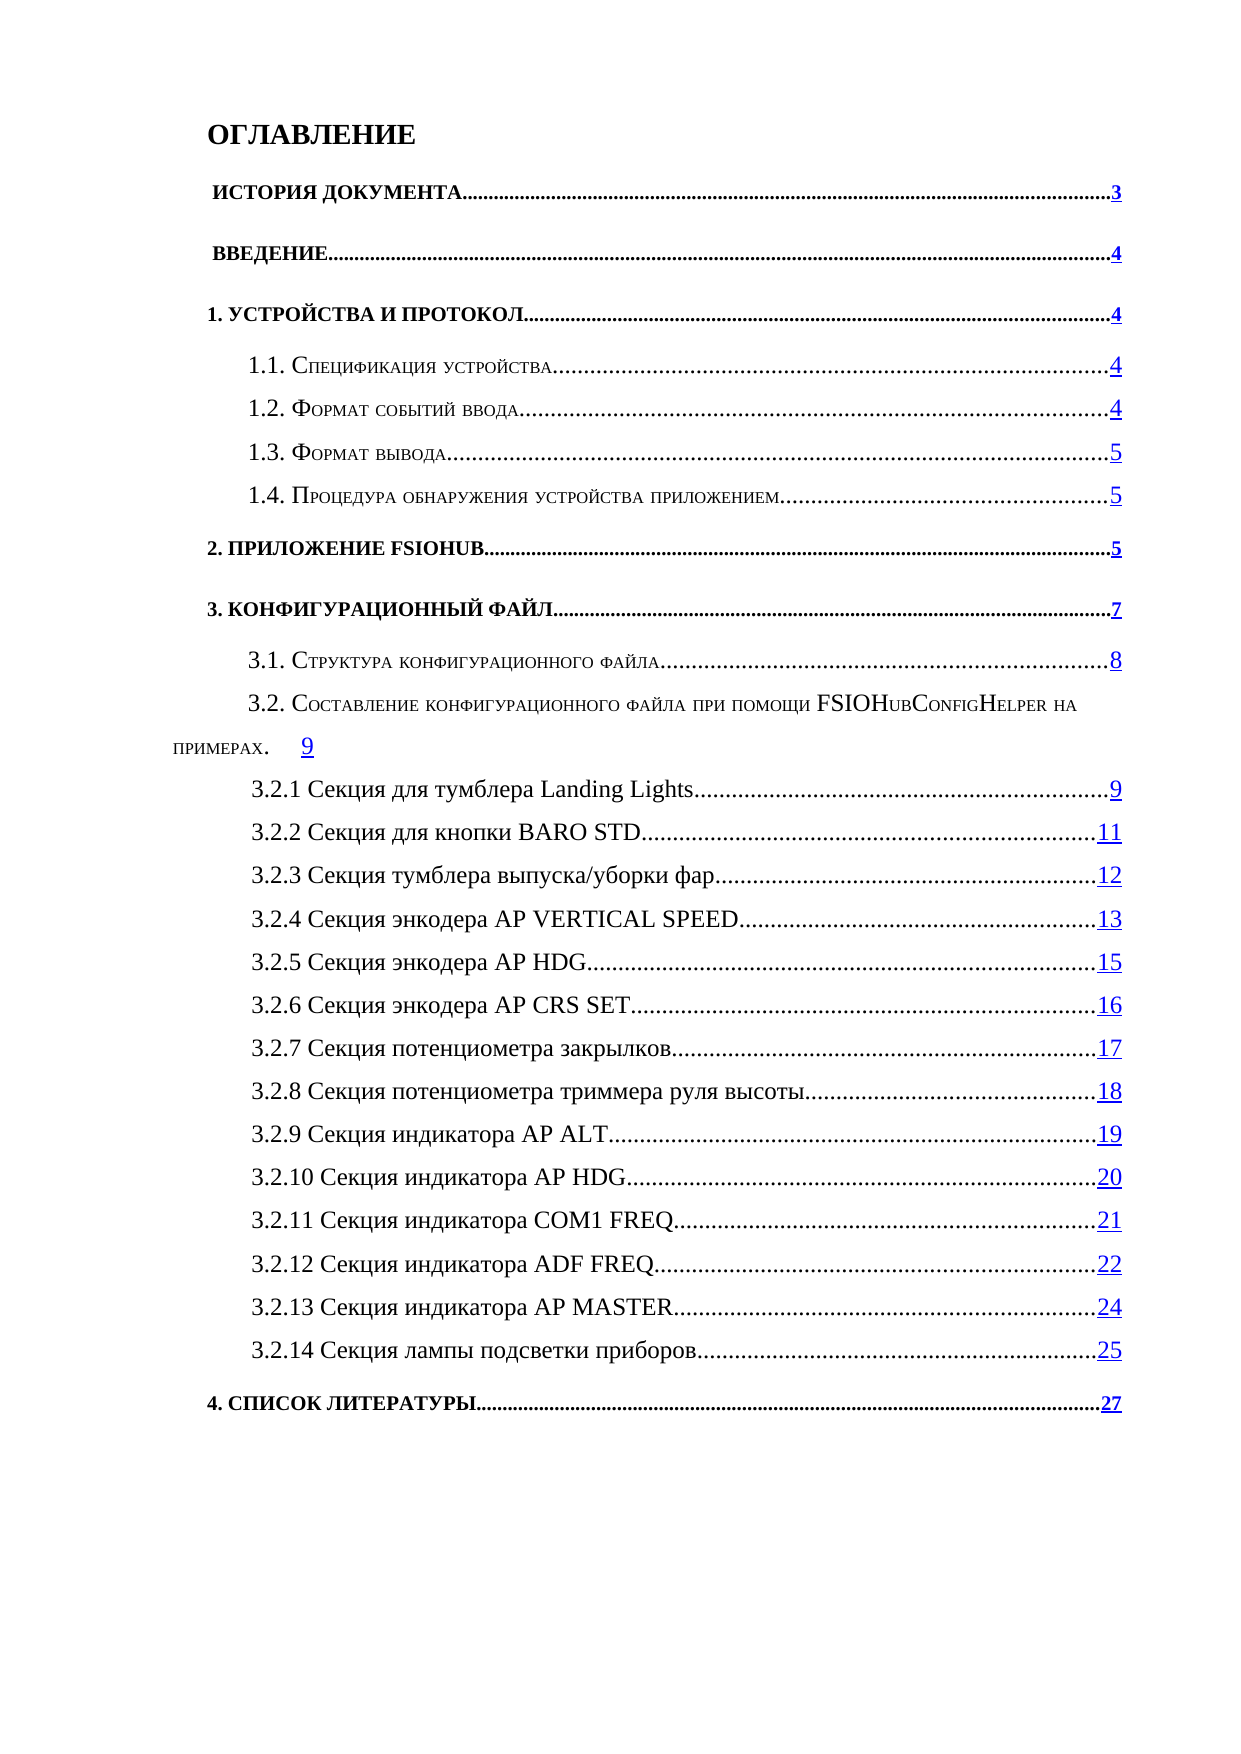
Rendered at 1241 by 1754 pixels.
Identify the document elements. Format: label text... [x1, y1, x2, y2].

text 4. СПИСОК ЛИТЕРАТУРЫ 27 [148, 1391, 1122, 1415]
text 3.2.12 Секция индикатора ADF FREQ 22 [251, 1249, 1136, 1277]
text 3.2.5 Секция энкодера AP HDG 15 [251, 947, 1136, 976]
text 3.1. Структура конфигурационного файла 8 [173, 645, 1122, 674]
text 3. КОНФИГУРАЦИОННЫЙ ФАЙЛ 7 [148, 596, 1122, 621]
text ВВЕДЕНИЕ 4 [148, 241, 1122, 265]
text ОГЛАВЛЕНИЕ [148, 117, 1122, 151]
text 3.2.11 Секция индикатора COM1 FREQ 21 [251, 1206, 1136, 1234]
text ИСТОРИЯ ДОКУМЕНТА 3 [148, 180, 1122, 204]
text 3.2.4 Секция энкодера AP VERTICAL SPEED 13 [251, 904, 1136, 932]
text 3.2.8 Секция потенциометра триммера руля высоты 18 [251, 1076, 1136, 1105]
text 3.2.3 Секция тумблера выпуска/уборки фар 12 [251, 861, 1136, 889]
text 1.2. Формат событий ввода 4 [173, 393, 1122, 422]
text 3.2.14 Секция лампы подсветки приборов 25 [251, 1335, 1136, 1364]
text 3.2.9 Секция индикатора AP ALT 19 [251, 1119, 1136, 1148]
text 1. УСТРОЙСТВА И ПРОТОКОЛ 4 [148, 302, 1122, 326]
text 3.2.13 Секция индикатора AP MASTER 24 [251, 1292, 1136, 1321]
text 3.2.6 Секция энкодера AP CRS SET 16 [251, 990, 1136, 1019]
text 3.2.1 Секция для тумблера Landing Lights 9 [251, 774, 1136, 803]
text 1.1. Спецификация устройства 4 [173, 350, 1122, 379]
text 3.2. Составление конфигурационного файла при помощи FSIOHubConfigHelper на примерах. 9 [173, 688, 1122, 760]
text 1.4. Процедура обнаружения устройства приложением 5 [173, 480, 1122, 508]
text 3.2.10 Секция индикатора AP HDG 20 [251, 1162, 1136, 1191]
text 1.3. Формат вывода 5 [173, 437, 1122, 465]
text 3.2.2 Секция для кнопки BARO STD 11 [251, 817, 1136, 846]
text 3.2.7 Секция потенциометра закрылков 17 [251, 1033, 1136, 1062]
text 2. ПРИЛОЖЕНИЕ FSIOHub 5 [148, 535, 1122, 559]
